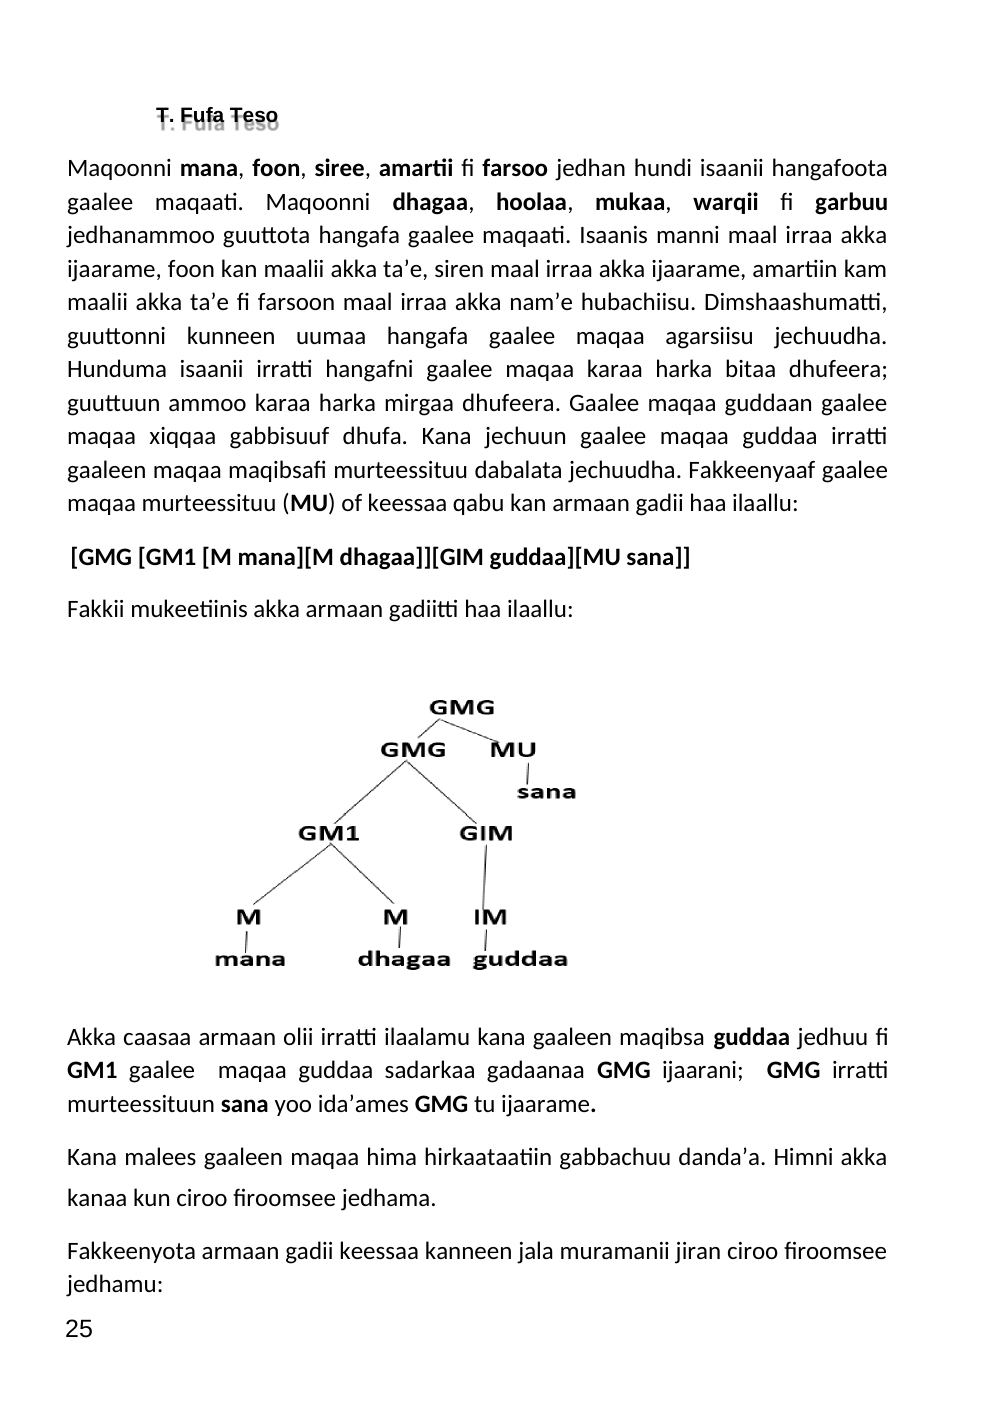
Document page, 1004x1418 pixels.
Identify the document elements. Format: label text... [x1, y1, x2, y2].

text Kana malees gaaleen maqaa hima hirkaataatiin gabbachuu danda’a. Himni akka kanaa kun ciroo firoomsee jedhama. [67, 1141, 889, 1213]
text Maqoonni mana, foon, siree, amartii fi farsoo jedhan hundi isaanii hangafoota gaalee maqaati. Maqoonni dhagaa, hoolaa, mukaa, warqii fi garbuu jedhanammoo guuttota hangafa gaalee maqaati. Isaanis manni maal irraa akka ijaarame, foon kan maalii akka ta’e, siren maal irraa akka ijaarame, amartiin kam maalii akka ta’e fi farsoon maal irraa akka nam’e hubachiisu. Dimshaashumatti, guuttonni kunneen uumaa hangafa gaalee maqaa agarsiisu jechuudha. Hunduma isaanii irratti hangafni gaalee maqaa karaa harka bitaa dhufeera; guuttuun ammoo karaa harka mirgaa dhufeera. Gaalee maqaa guddaan gaalee maqaa xiqqaa gabbisuuf dhufa. Kana jechuun gaalee maqaa guddaa irratti gaaleen maqaa maqibsafi murteessituu dabalata jechuudha. Fakkeenyaaf gaalee maqaa murteessituu (MU) of keessaa qabu kan armaan gadii haa ilaallu: [67, 152, 889, 518]
text Fakkii mukeetiinis akka armaan gadiitti haa ilaallu: [67, 593, 889, 624]
text Akka caasaa armaan olii irratti ilaalamu kana gaaleen maqibsa guddaa jedhuu fi GM1 gaalee maqaa guddaa sadarkaa gadaanaa GMG ijaarani; GMG irratti murteessituun sana yoo ida’ames GMG tu ijaarame. [67, 1021, 889, 1118]
text [GMG [GM1 [M mana][M dhagaa]][GIM guddaa][MU sana]] [64, 541, 890, 571]
text Fakkeenyota armaan gadii keessaa kanneen jala muramanii jiran ciroo firoomsee jedhamu: [67, 1235, 889, 1299]
picture [142, 102, 311, 149]
picture [66, 627, 758, 1002]
